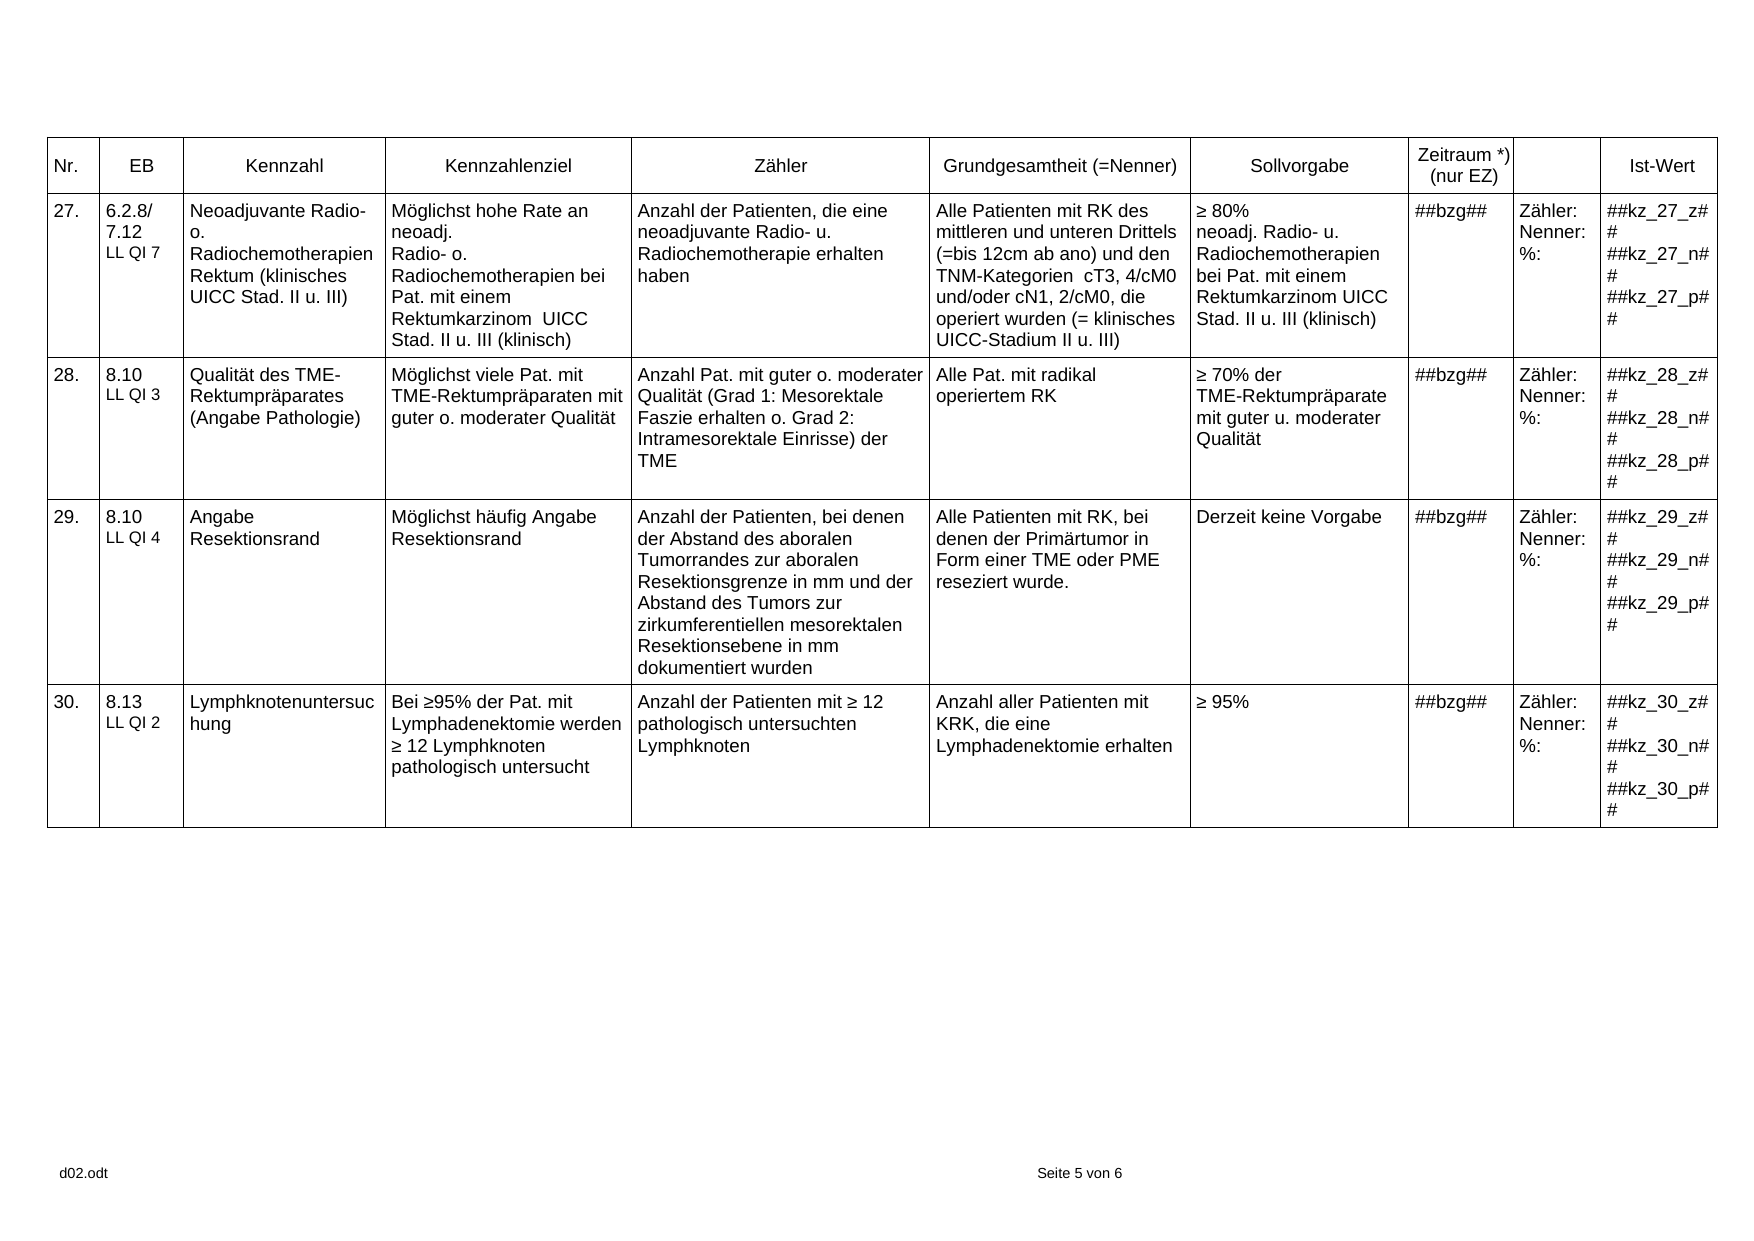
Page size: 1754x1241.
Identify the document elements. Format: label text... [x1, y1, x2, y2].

table_cell Zähler: Nenner: %: [1514, 685, 1600, 827]
table_cell 8.10 LL QI 3 [100, 358, 183, 499]
table_cell Zähler: Nenner: %: [1514, 500, 1600, 684]
table_cell Alle Pat. mit radikal operiertem RK [930, 358, 1190, 499]
table_header Kennzahl [184, 138, 385, 193]
table_cell ≥ 95% [1191, 685, 1408, 827]
table_cell ≥ 80% neoadj. Radio- u. Radiochemotherapien bei Pat. mit einem Rektumkarzinom UICC Stad. II u. III (klinisch) [1191, 194, 1408, 357]
table_cell ##kz_29_z## ##kz_29_n## ##kz_29_p## [1601, 500, 1717, 684]
table_header Kennzahlenziel [386, 138, 631, 193]
table_cell Qualität des TME-Rektumpräparates (Angabe Pathologie) [184, 358, 385, 499]
table_cell Neoadjuvante Radio- o. Radiochemotherapien Rektum (klinisches UICC Stad. II u. III) [184, 194, 385, 357]
table_cell ##bzg## [1409, 500, 1513, 684]
table_cell Möglichst viele Pat. mit TME-Rektumpräparaten mit guter o. moderater Qualität [386, 358, 631, 499]
table_cell Anzahl der Patienten, bei denen der Abstand des aboralen Tumorrandes zur aboralen Resektionsgrenze in mm und der Abstand des Tumors zur zirkumferentiellen mesorektalen Resektionsebene in mm dokumentiert wurden [632, 500, 929, 684]
table_cell Möglichst hohe Rate an neoadj. Radio- o. Radiochemotherapien bei Pat. mit einem Rektumkarzinom UICC Stad. II u. III (klinisch) [386, 194, 631, 357]
table_header Zähler [632, 138, 929, 193]
table_cell Möglichst häufig Angabe Resektionsrand [386, 500, 631, 684]
table_cell 30. [48, 685, 99, 827]
table_cell 29. [48, 500, 99, 684]
table_cell 6.2.8/ 7.12 LL QI 7 [100, 194, 183, 357]
table_cell 28. [48, 358, 99, 499]
table_cell Alle Patienten mit RK, bei denen der Primärtumor in Form einer TME oder PME reseziert wurde. [930, 500, 1190, 684]
table_cell Bei ≥95% der Pat. mit Lymphadenektomie werden ≥ 12 Lymphknoten pathologisch untersucht [386, 685, 631, 827]
table_header Ist-Wert [1601, 138, 1717, 193]
table_cell Angabe Resektionsrand [184, 500, 385, 684]
table_header EB [100, 138, 183, 193]
table_cell ##kz_30_z## ##kz_30_n## ##kz_30_p## [1601, 685, 1717, 827]
table_cell Derzeit keine Vorgabe [1191, 500, 1408, 684]
table_cell ##kz_28_z## ##kz_28_n## ##kz_28_p## [1601, 358, 1717, 499]
table_cell 8.10 LL QI 4 [100, 500, 183, 684]
table_cell Alle Patienten mit RK des mittleren und unteren Drittels (=bis 12cm ab ano) und den TNM-Kategorien cT3, 4/cM0 und/oder cN1, 2/cM0, die operiert wurden (= klinisches UICC-Stadium II u. III) [930, 194, 1190, 357]
table_cell ##kz_27_z## ##kz_27_n## ##kz_27_p## [1601, 194, 1717, 357]
table_cell Anzahl der Patienten mit ≥ 12 pathologisch untersuchten Lymphknoten [632, 685, 929, 827]
table_header Zeitraum *) (nur EZ) [1409, 138, 1513, 193]
table_cell Zähler: Nenner: %: [1514, 194, 1600, 357]
table_cell Anzahl aller Patienten mit KRK, die eine Lymphadenektomie erhalten [930, 685, 1190, 827]
table_header [1514, 138, 1600, 193]
table_header Grundgesamtheit (=Nenner) [930, 138, 1190, 193]
table_cell Lymphknotenuntersuchung [184, 685, 385, 827]
table_cell Zähler: Nenner: %: [1514, 358, 1600, 499]
table_header Nr. [48, 138, 99, 193]
table_cell Anzahl der Patienten, die eine neoadjuvante Radio- u. Radiochemotherapie erhalten haben [632, 194, 929, 357]
table_cell ≥ 70% der TME-Rektumpräparate mit guter u. moderater Qualität [1191, 358, 1408, 499]
table_cell ##bzg## [1409, 194, 1513, 357]
table_cell 27. [48, 194, 99, 357]
table_cell ##bzg## [1409, 358, 1513, 499]
table_cell ##bzg## [1409, 685, 1513, 827]
table_cell Anzahl Pat. mit guter o. moderater Qualität (Grad 1: Mesorektale Faszie erhalten o. Grad 2: Intramesorektale Einrisse) der TME [632, 358, 929, 499]
table_cell 8.13 LL QI 2 [100, 685, 183, 827]
table_header Sollvorgabe [1191, 138, 1408, 193]
